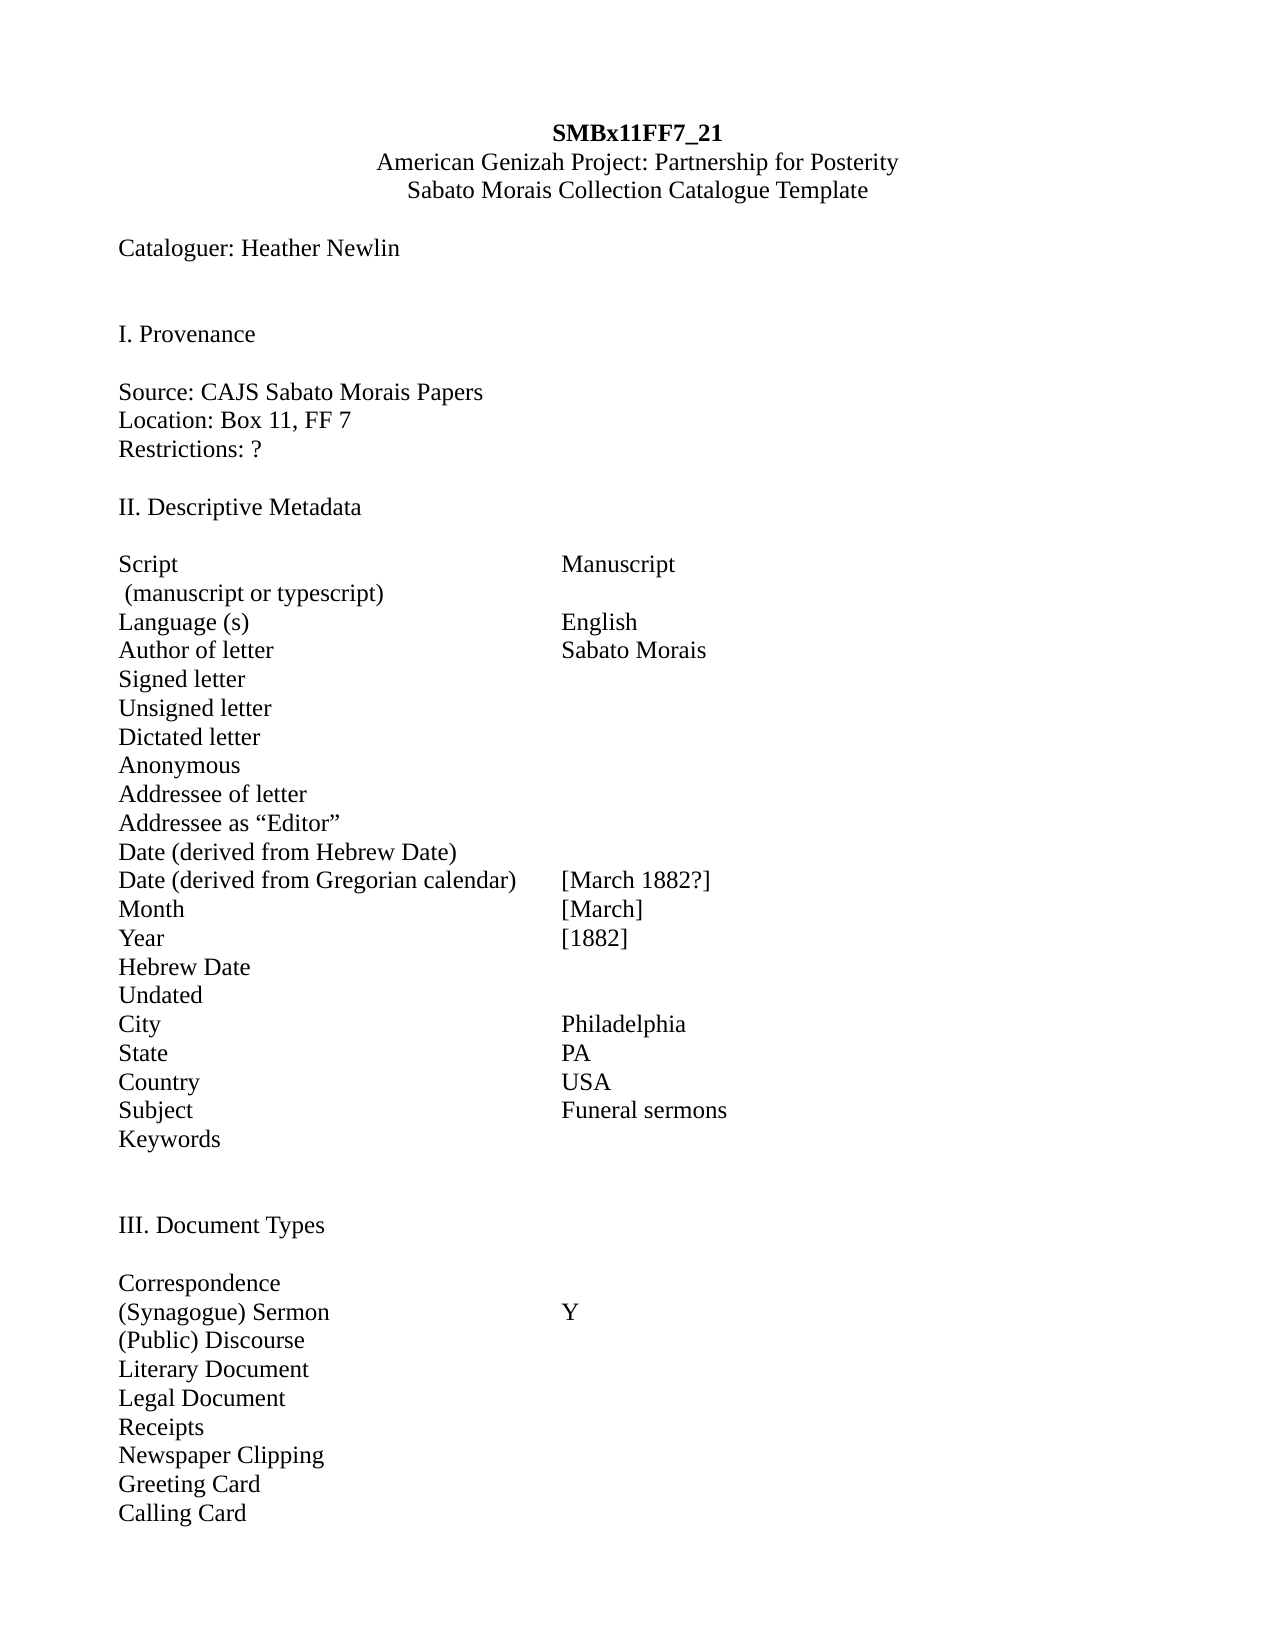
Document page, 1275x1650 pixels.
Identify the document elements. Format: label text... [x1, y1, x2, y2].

text Dictated letter [118, 722, 1157, 751]
text Sabato Morais Collection Catalogue Template [118, 176, 1157, 204]
text II. Descriptive Metadata [118, 492, 1157, 521]
text City Philadelphia [118, 1009, 1157, 1038]
text (manuscript or typescript) [118, 578, 1157, 607]
text Greeting Card [118, 1469, 1157, 1498]
text Receipts [118, 1412, 1157, 1441]
text Month [March] [118, 894, 1157, 923]
text I. Provenance [118, 319, 1157, 348]
text Hebrew Date [118, 952, 1157, 981]
text State PA [118, 1038, 1157, 1067]
text (Public) Discourse [118, 1326, 1157, 1354]
text III. Document Types [118, 1211, 1157, 1239]
text Addressee of letter [118, 779, 1157, 808]
text SMBx11FF7_21 [118, 118, 1157, 147]
text Subject Funeral sermons [118, 1096, 1157, 1124]
text Language (s) English [118, 607, 1157, 636]
text Script Manuscript [118, 549, 1157, 578]
text Addressee as “Editor” [118, 808, 1157, 837]
text Keywords [118, 1124, 1157, 1153]
text Cataloguer: Heather Newlin [118, 233, 1157, 262]
text Year [1882] [118, 923, 1157, 952]
text Country USA [118, 1067, 1157, 1096]
text Calling Card [118, 1498, 1157, 1527]
text Restrictions: ? [118, 434, 1157, 463]
text Literary Document [118, 1354, 1157, 1383]
text Author of letter Sabato Morais [118, 636, 1157, 664]
text Newspaper Clipping [118, 1441, 1157, 1469]
text Date (derived from Hebrew Date) [118, 837, 1157, 866]
text Unsigned letter [118, 693, 1157, 722]
text Date (derived from Gregorian calendar) [March 1882?] [118, 866, 1157, 894]
text Correspondence [118, 1268, 1157, 1297]
text Anonymous [118, 751, 1157, 779]
text Source: CAJS Sabato Morais Papers [118, 377, 1157, 406]
text Location: Box 11, FF 7 [118, 406, 1157, 434]
text Legal Document [118, 1383, 1157, 1412]
text American Genizah Project: Partnership for Posterity [118, 147, 1157, 176]
text Signed letter [118, 664, 1157, 693]
text (Synagogue) Sermon Y [118, 1297, 1157, 1326]
text Undated [118, 981, 1157, 1009]
